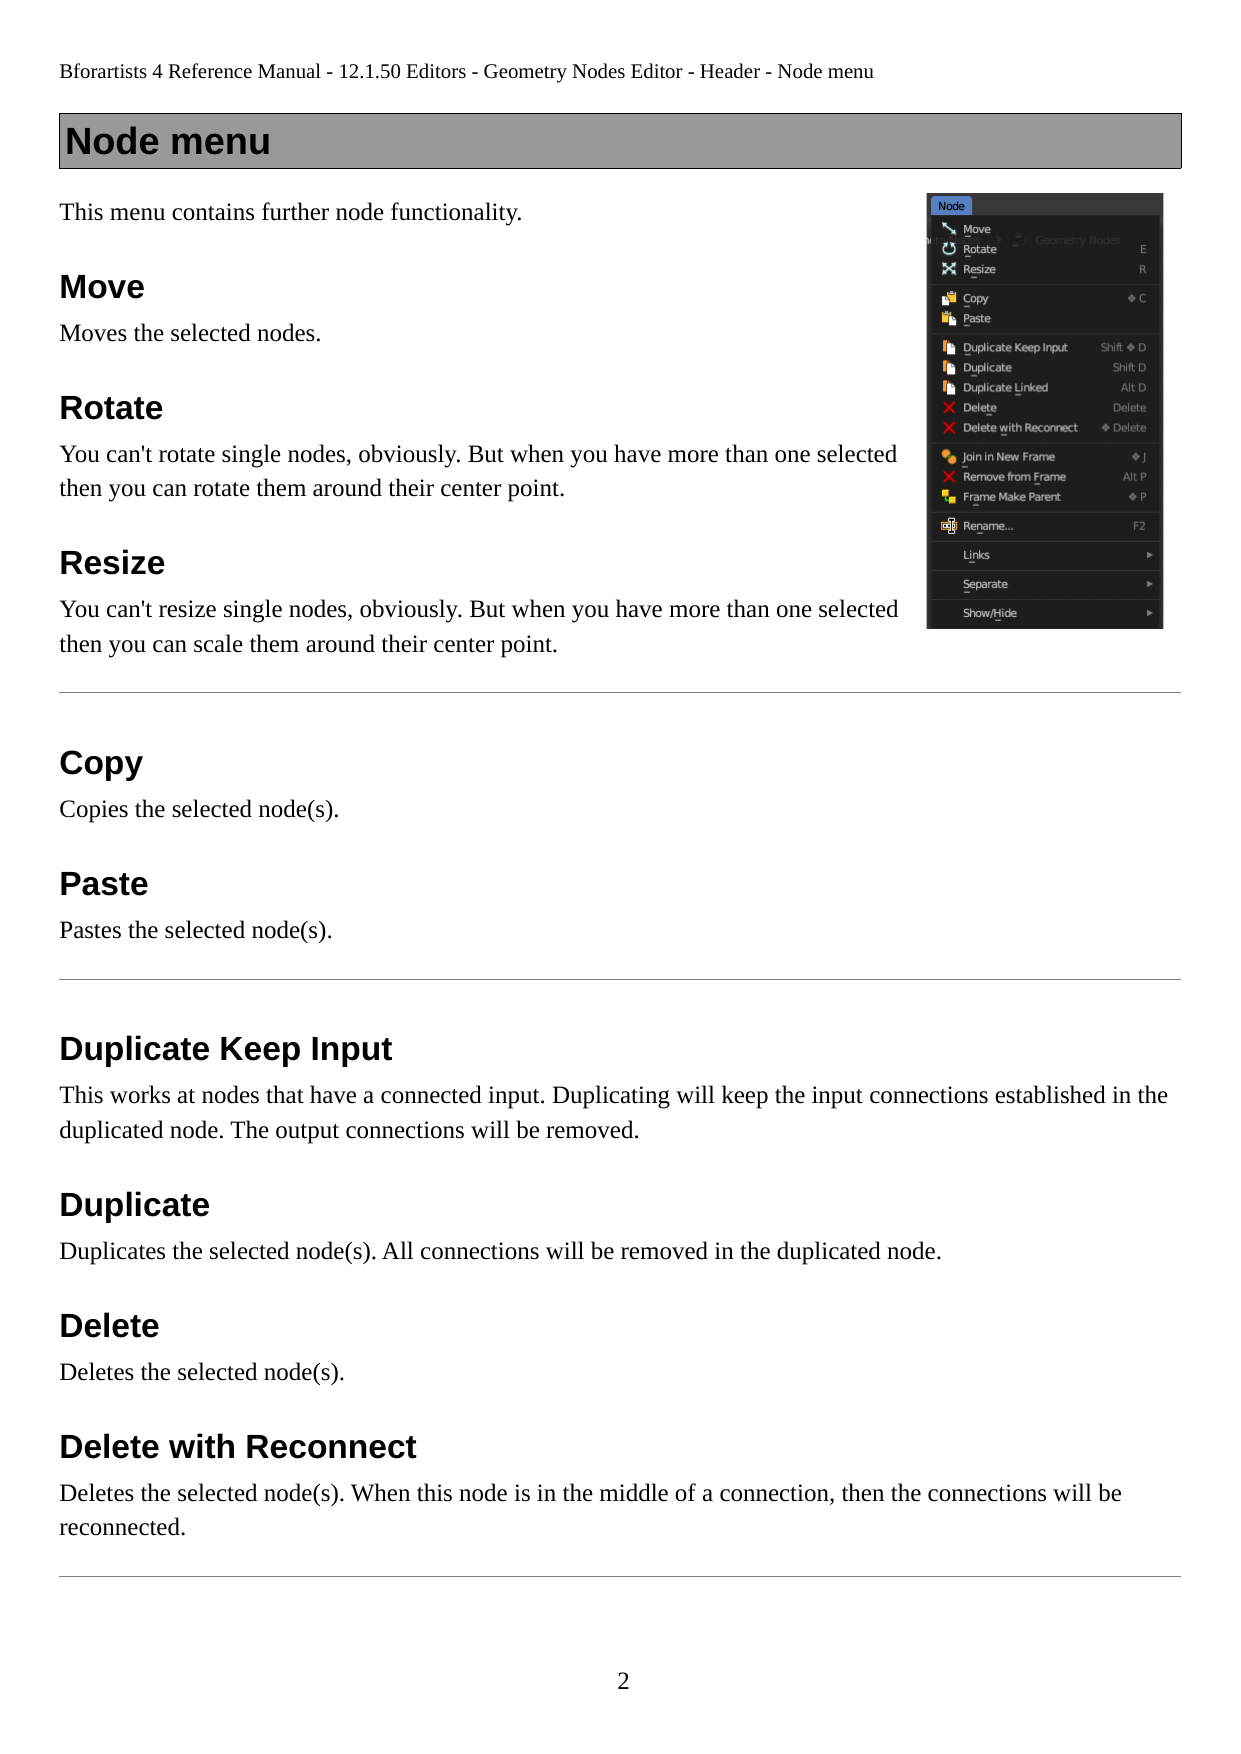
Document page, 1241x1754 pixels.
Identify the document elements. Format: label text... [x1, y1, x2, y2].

subtitle [1164, 543, 1181, 582]
subtitle [1164, 267, 1181, 305]
subtitle Paste [59, 864, 1181, 902]
subtitle Duplicate Keep Input [59, 1029, 1181, 1068]
subtitle Duplicate [59, 1184, 1181, 1223]
picture [926, 193, 1164, 629]
text This menu contains further node functionality. [59, 197, 926, 225]
subtitle Delete with Reconnect [59, 1427, 1181, 1465]
text This works at nodes that have a connected input. Duplicating will keep the input connections established in the duplicated node. The output connections will be removed. [59, 1080, 1181, 1143]
text Copies the selected node(s). [59, 794, 1181, 823]
subtitle Resize [59, 543, 926, 582]
text You can't rotate single nodes, obviously. But when you have more than one selected then you can rotate them around their center point. [59, 439, 926, 502]
text You can't resize single nodes, obviously. But when you have more than one selected then you can scale them around their center point. [59, 594, 1181, 657]
subtitle Move [59, 267, 926, 305]
text Duplicates the selected node(s). All connections will be removed in the duplicated node. [59, 1236, 1181, 1264]
text Deletes the selected node(s). When this node is in the middle of a connection, then the connections will be reconnected. [59, 1478, 1181, 1541]
subtitle Rotate [59, 388, 926, 426]
text Moves the selected nodes. [59, 318, 926, 346]
text Pastes the selected node(s). [59, 915, 1181, 944]
text Deletes the selected node(s). [59, 1357, 1181, 1386]
subtitle Delete [59, 1306, 1181, 1344]
subtitle Copy [59, 743, 1181, 781]
subtitle [1164, 388, 1181, 426]
table_header Node menu [60, 114, 1181, 168]
